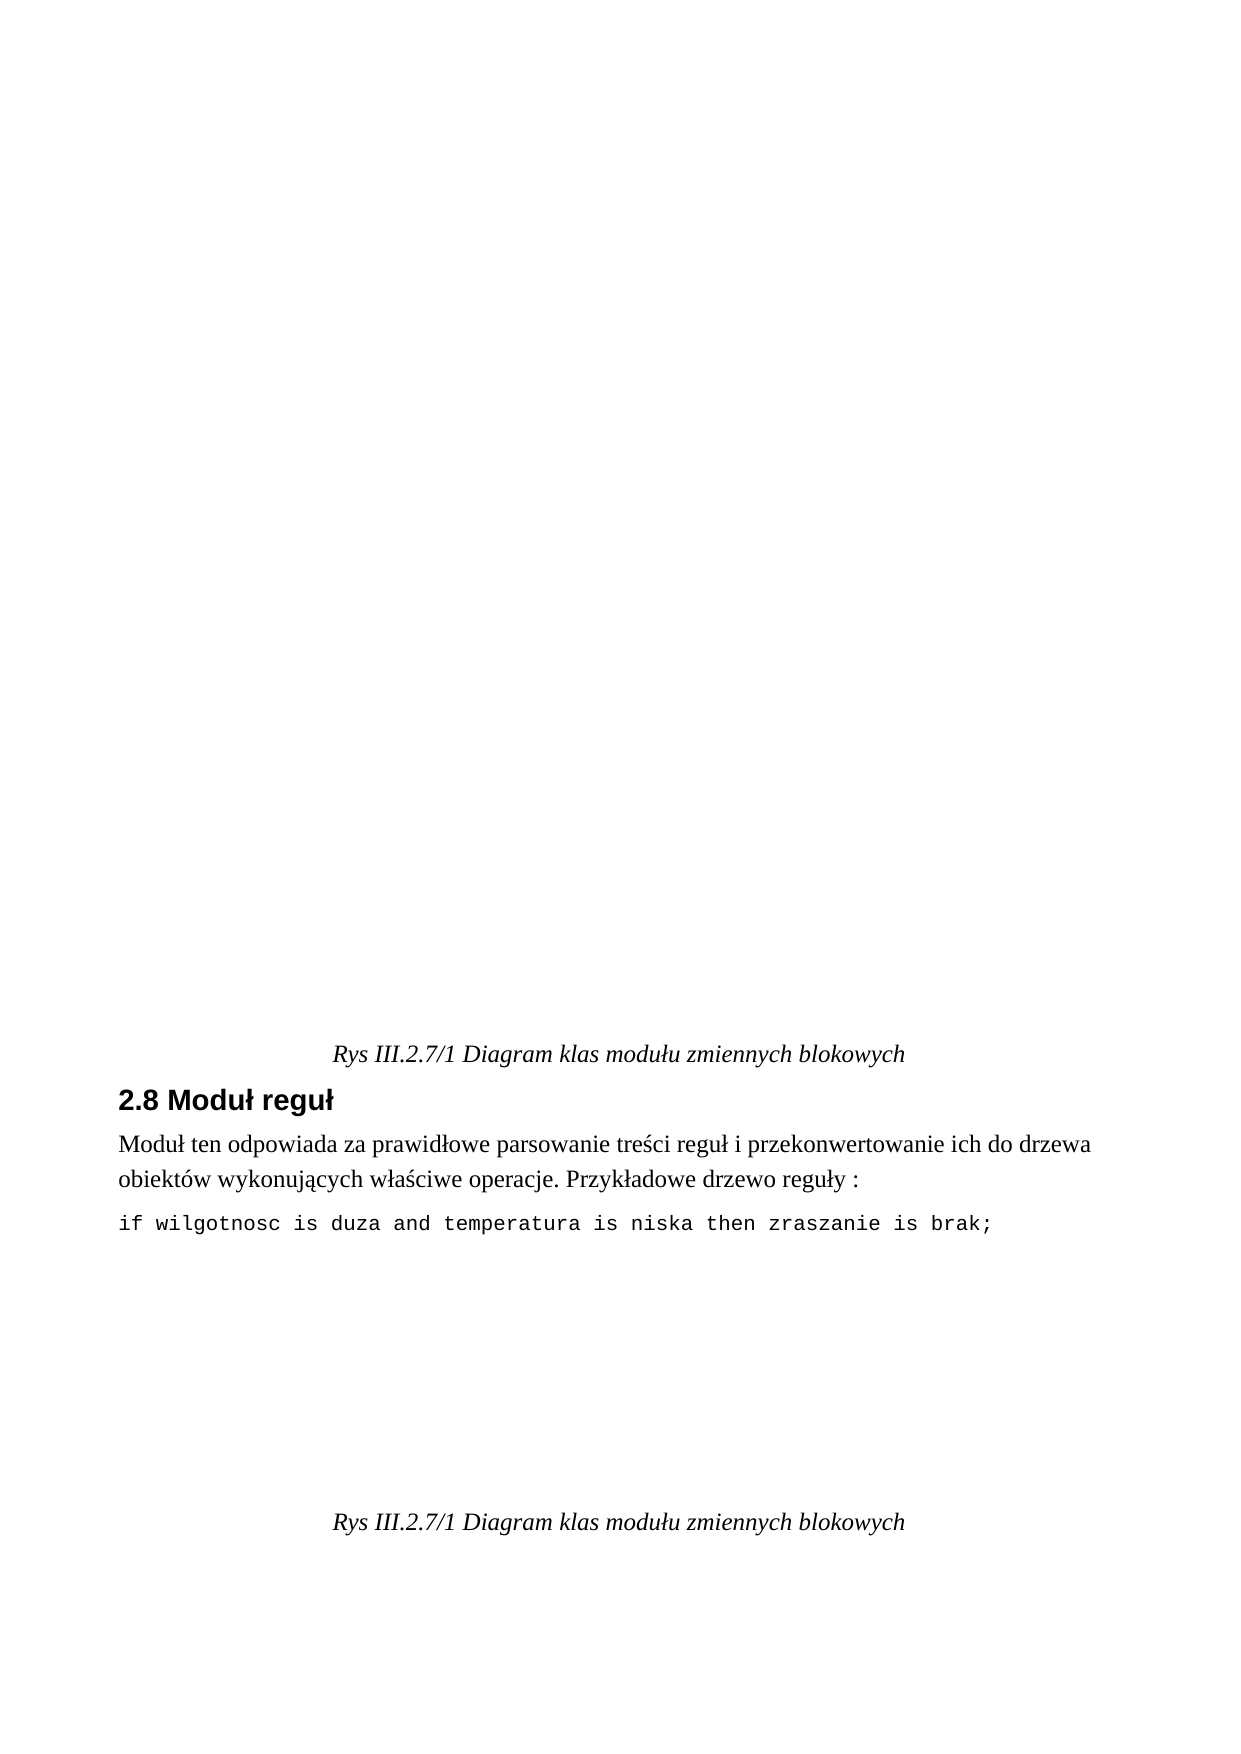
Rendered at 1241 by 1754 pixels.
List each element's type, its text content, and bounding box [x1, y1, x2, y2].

text Moduł ten odpowiada za prawidłowe parsowanie treści reguł i przekonwertowanie ich do drzewa obiektów wykonujących właściwe operacje. Przykładowe drzewo reguły : [118, 1129, 1122, 1192]
subtitle 2.8 Moduł reguł [118, 1083, 1122, 1117]
text Rys III.2.7/1 Diagram klas modułu zmiennych blokowych [118, 131, 1122, 1068]
text Rys III.2.7/1 Diagram klas modułu zmiennych blokowych [118, 1256, 1122, 1536]
text if wilgotnosc is duza and temperatura is niska then zraszanie is brak; [118, 1213, 1122, 1236]
